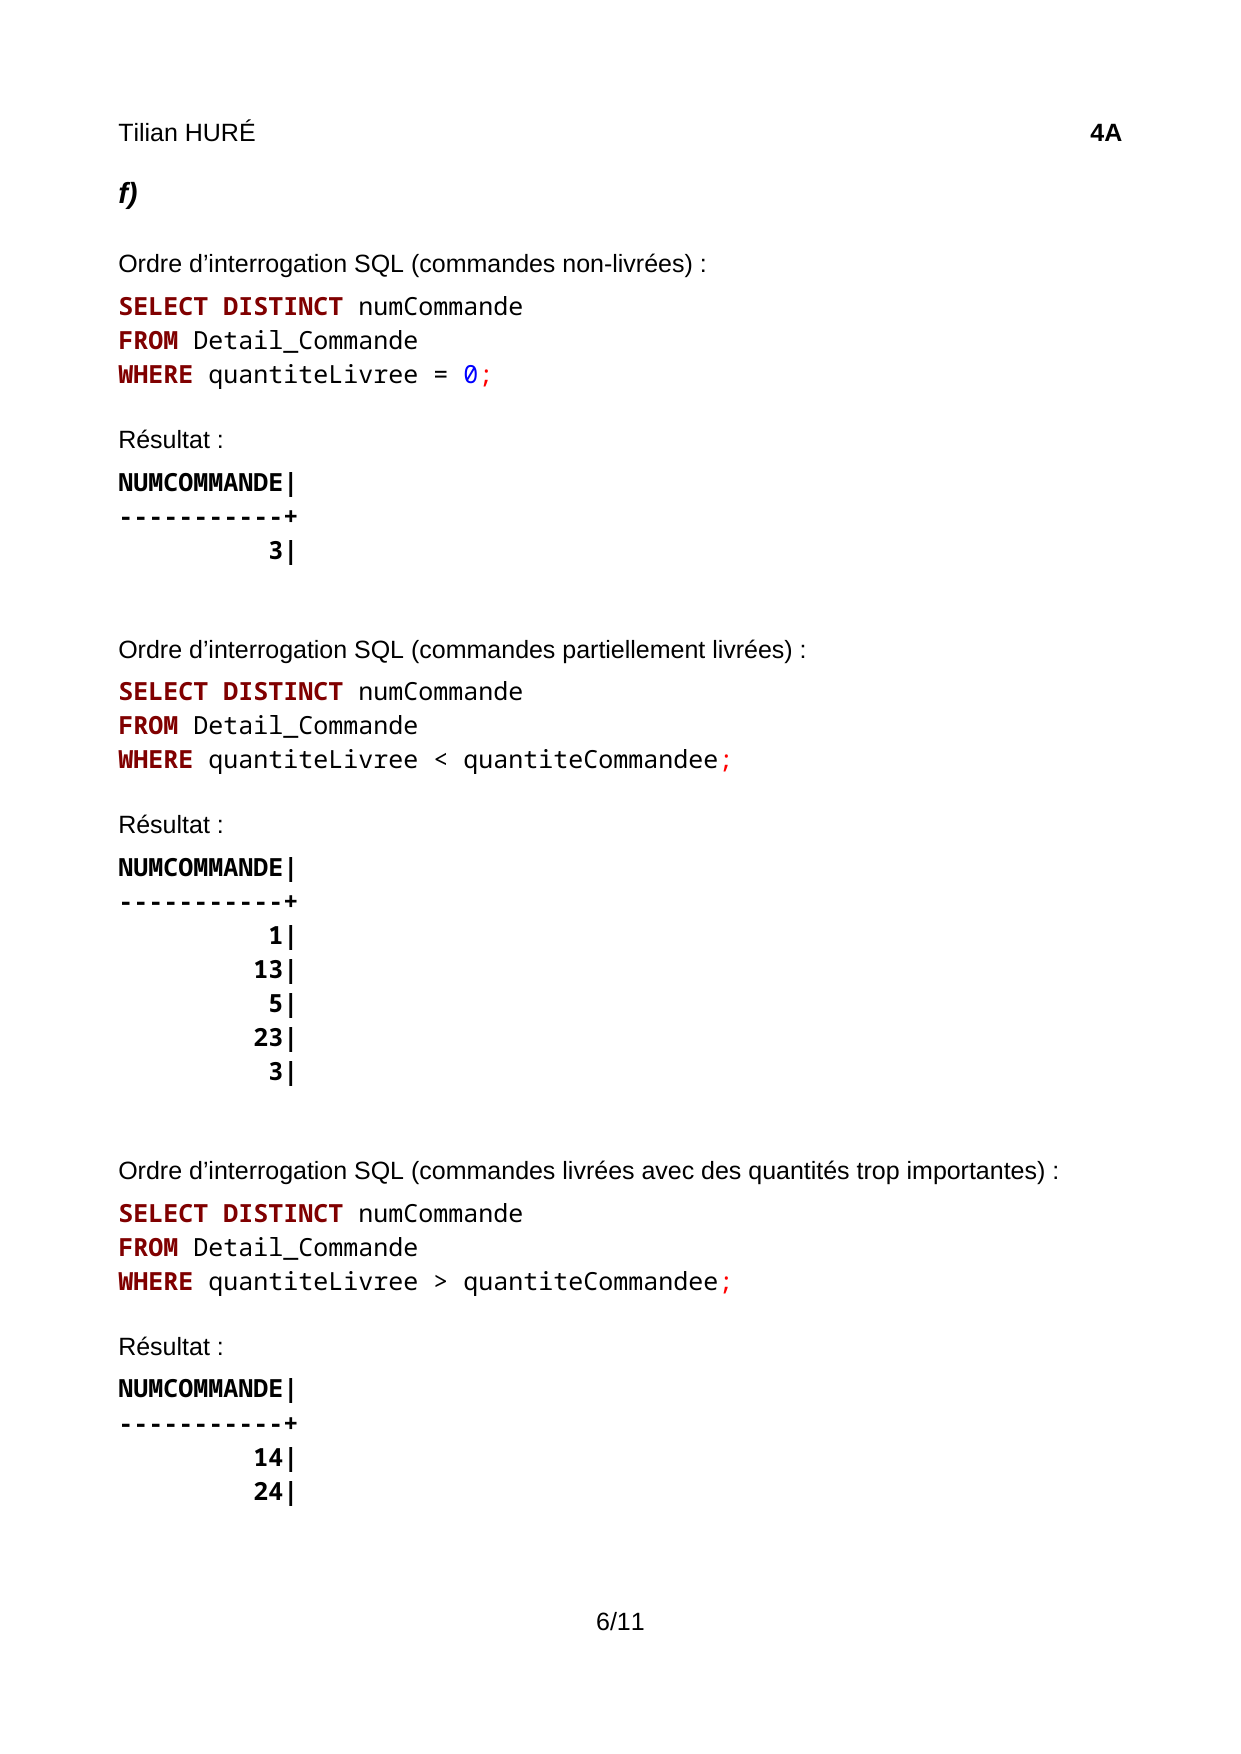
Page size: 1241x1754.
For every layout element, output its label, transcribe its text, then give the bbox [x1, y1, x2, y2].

text 13| [118, 952, 1122, 986]
text -----------+ [118, 1405, 1122, 1439]
text WHERE quantiteLivree = 0; [118, 357, 1122, 391]
subtitle f) [118, 176, 1122, 210]
text FROM Detail_Commande [118, 1229, 1122, 1264]
text Ordre d’interrogation SQL (commandes partiellement livrées) : [118, 634, 1122, 663]
text 3| [118, 532, 1122, 566]
text WHERE quantiteLivree > quantiteCommandee; [118, 1264, 1122, 1298]
text WHERE quantiteLivree < quantiteCommandee; [118, 742, 1122, 776]
text 1| [118, 918, 1122, 952]
text -----------+ [118, 498, 1122, 532]
text 5| [118, 986, 1122, 1020]
text SELECT DISTINCT numCommande [118, 674, 1122, 708]
text FROM Detail_Commande [118, 708, 1122, 742]
text NUMCOMMANDE| [118, 1371, 1122, 1405]
text -----------+ [118, 884, 1122, 918]
text Résultat : [118, 810, 1122, 839]
text 24| [118, 1473, 1122, 1507]
text Résultat : [118, 1332, 1122, 1361]
text FROM Detail_Commande [118, 323, 1122, 357]
text NUMCOMMANDE| [118, 464, 1122, 498]
text 14| [118, 1439, 1122, 1473]
text 23| [118, 1020, 1122, 1054]
text SELECT DISTINCT numCommande [118, 289, 1122, 323]
text Ordre d’interrogation SQL (commandes non-livrées) : [118, 249, 1122, 278]
text SELECT DISTINCT numCommande [118, 1196, 1122, 1229]
text NUMCOMMANDE| [118, 849, 1122, 884]
text Résultat : [118, 425, 1122, 454]
text 3| [118, 1054, 1122, 1088]
text Ordre d’interrogation SQL (commandes livrées avec des quantités trop importantes) : [118, 1156, 1122, 1185]
